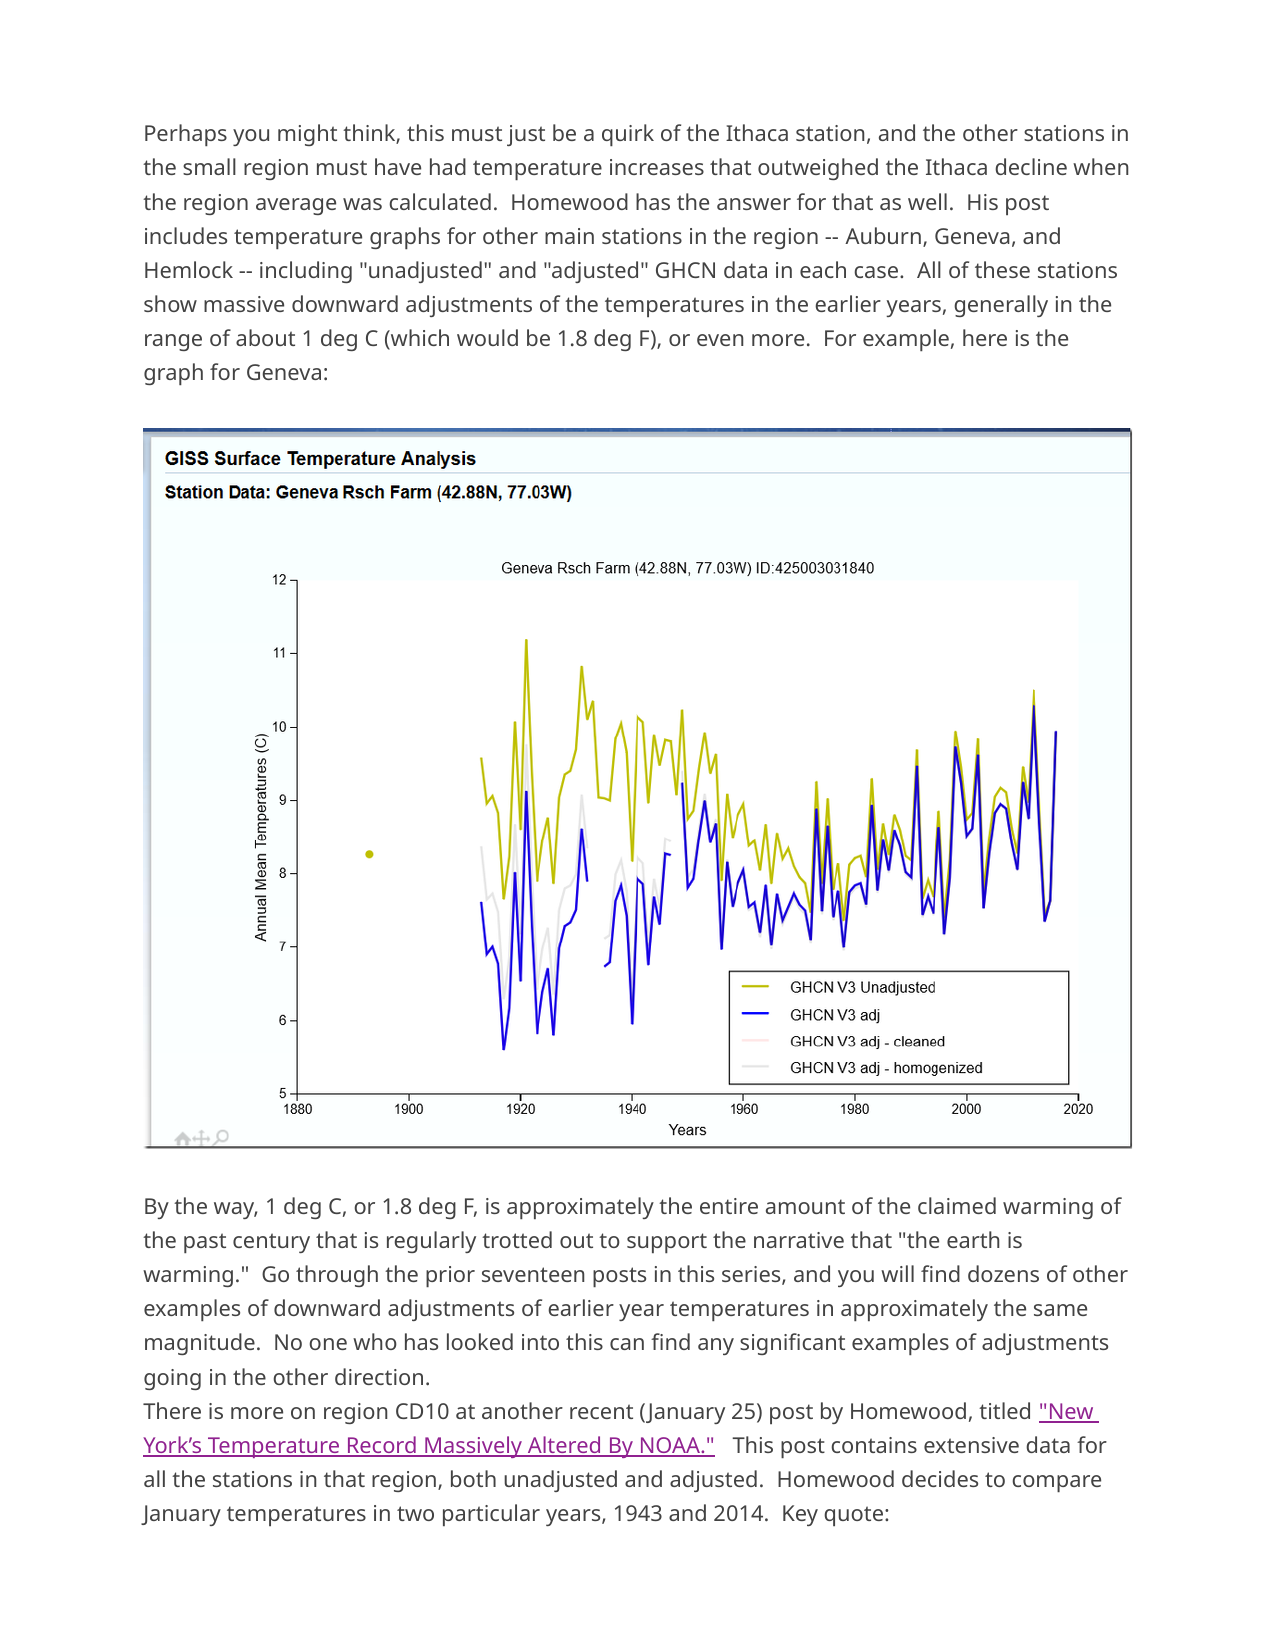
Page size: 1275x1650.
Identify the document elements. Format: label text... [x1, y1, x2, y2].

text There is more on region CD10 at another recent (January 25) post by Homewood, titled "New York’s Temperature Record Massively Altered By NOAA." This post contains extensive data for all the stations in that region, both unadjusted and adjusted. Homewood decides to compare January temperatures in two particular years, 1943 and 2014. Key quote: [143, 1396, 1132, 1528]
picture [143, 428, 1133, 1149]
text Perhaps you might think, this must just be a quirk of the Ithaca station, and the other stations in the small region must have had temperature increases that outweighed the Ithaca decline when the region average was calculated. Homewood has the answer for that as well. His post includes temperature graphs for other main stations in the region -- Auburn, Geneva, and Hemlock -- including "unadjusted" and "adjusted" GHCN data in each case. All of these stations show massive downward adjustments of the temperatures in the earlier years, generally in the range of about 1 deg C (which would be 1.8 deg F), or even more. For example, here is the graph for Geneva: [143, 118, 1132, 387]
text By the way, 1 deg C, or 1.8 deg F, is approximately the entire amount of the claimed warming of the past century that is regularly trotted out to support the narrative that "the earth is warming." Go through the prior seventeen posts in this series, and you will find dozens of other examples of downward adjustments of earlier year temperatures in approximately the same magnitude. No one who has looked into this can find any significant examples of adjustments going in the other direction. [143, 1191, 1132, 1391]
